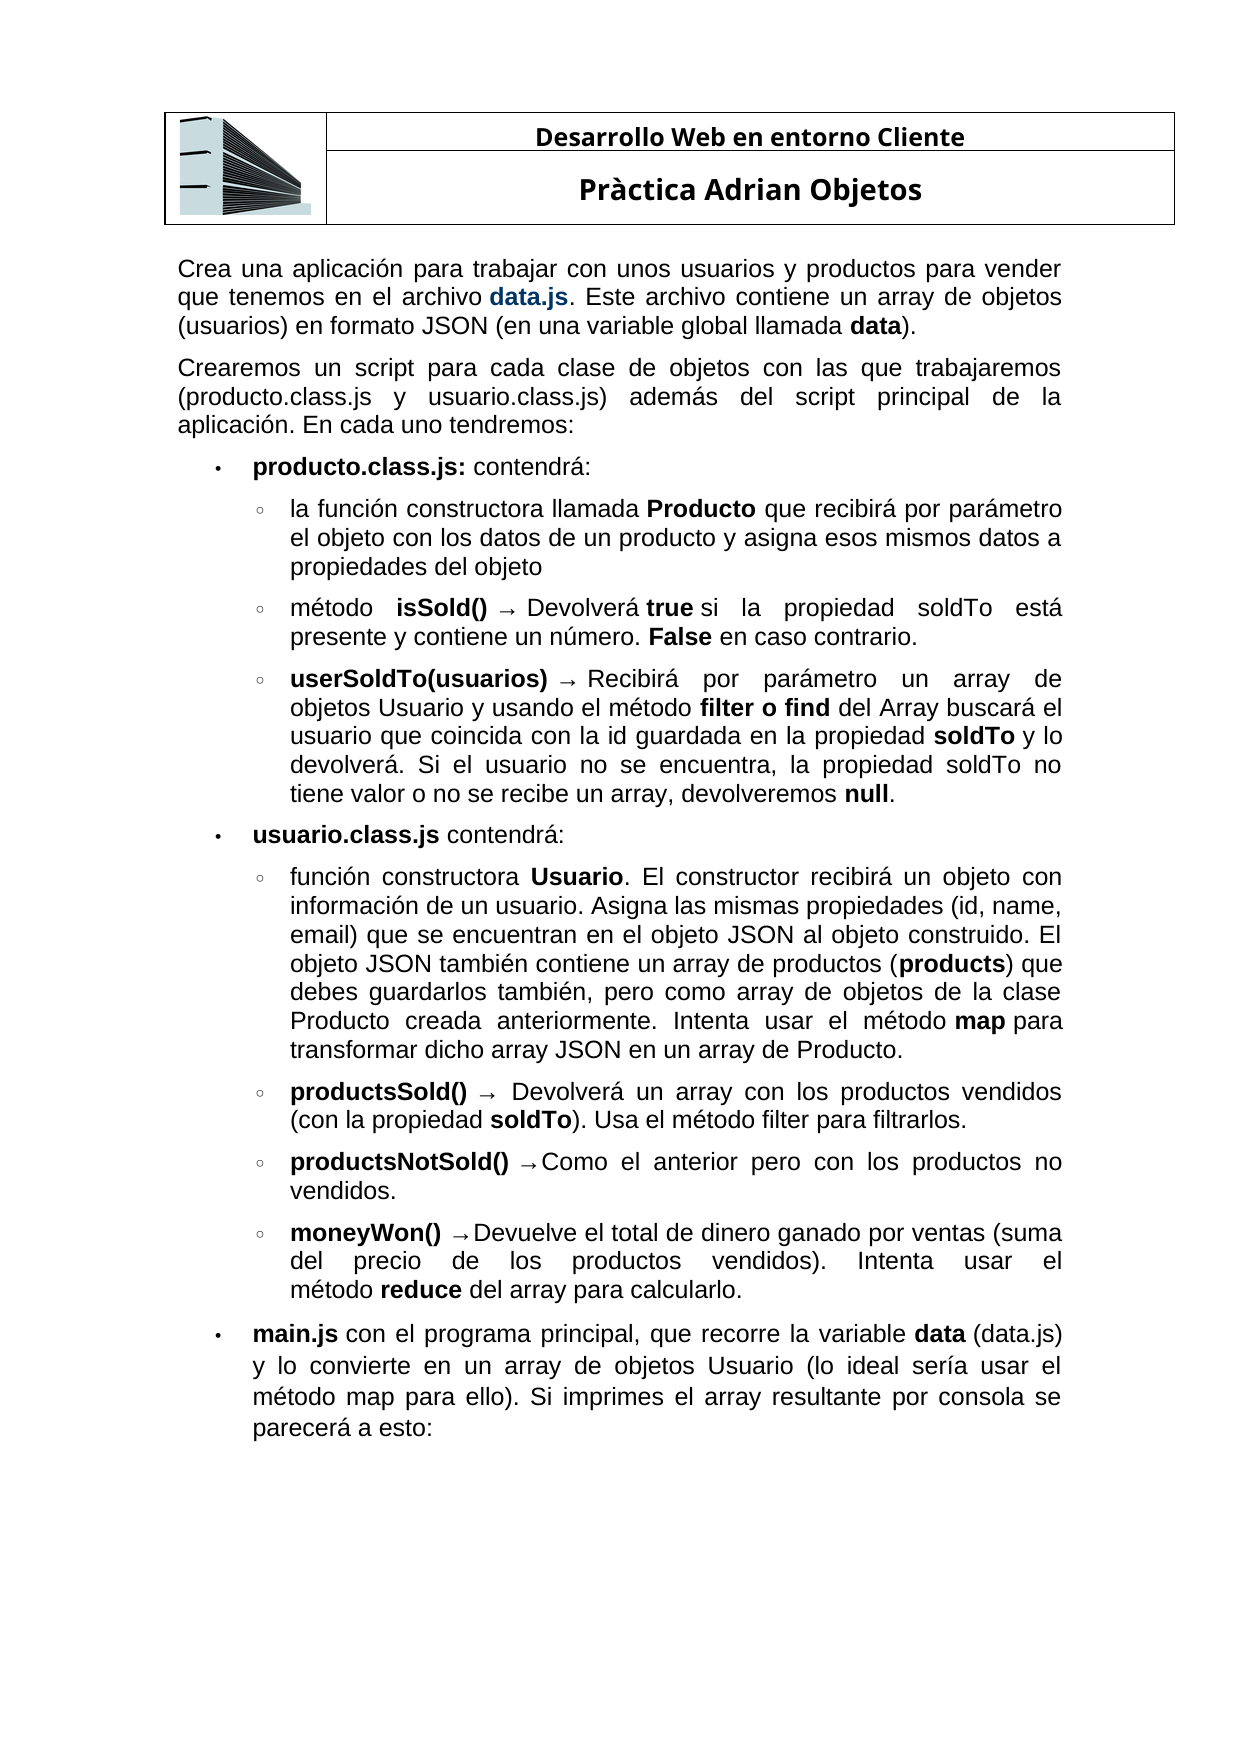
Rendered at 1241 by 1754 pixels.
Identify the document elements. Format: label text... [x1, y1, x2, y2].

table_cell Pràctica Adrian Objetos [327, 151, 1174, 224]
list método isSold() → Devolverá true si la propiedad soldTo está presente y contiene un número. False en caso contrario. [252, 593, 1063, 651]
list la función constructora llamada Producto que recibirá por parámetro el objeto con los datos de un producto y asigna esos mismos datos a propiedades del objeto [252, 494, 1063, 580]
list productsSold() → Devolverá un array con los productos vendidos (con la propiedad soldTo). Usa el método filter para filtrarlos. [252, 1077, 1063, 1134]
list userSoldTo(usuarios) → Recibirá por parámetro un array de objetos Usuario y usando el método filter o find del Array buscará el usuario que coincida con la id guardada en la propiedad soldTo y lo devolverá. Si el usuario no se encuentra, la propiedad soldTo no tiene valor o no se recibe un array, devolveremos null. [252, 664, 1063, 807]
table_header Desarrollo Web en entorno Cliente [327, 113, 1174, 150]
table_header [166, 113, 326, 224]
list función constructora Usuario. El constructor recibirá un objeto con información de un usuario. Asigna las mismas propiedades (id, name, email) que se encuentran en el objeto JSON al objeto construido. El objeto JSON también contiene un array de productos (products) que debes guardarlos también, pero como array de objetos de la clase Producto creada anteriormente. Intenta usar el método map para transformar dicho array JSON en un array de Producto. [252, 862, 1063, 1063]
list moneyWon() →Devuelve el total de dinero ganado por ventas (suma del precio de los productos vendidos). Intenta usar el método reduce del array para calcularlo. [252, 1218, 1063, 1304]
list productsNotSold() →Como el anterior pero con los productos no vendidos. [252, 1147, 1063, 1204]
text Crearemos un script para cada clase de objetos con las que trabajaremos (producto.class.js y usuario.class.js) además del script principal de la aplicación. En cada uno tendremos: [177, 353, 1063, 439]
list usuario.class.js contendrá: [215, 821, 1063, 849]
list producto.class.js: contendrá: [215, 452, 1063, 481]
list main.js con el programa principal, que recorre la variable data (data.js) y lo convierte en un array de objetos Usuario (lo ideal sería usar el método map para ello). Si imprimes el array resultante por consola se parecerá a esto: [215, 1317, 1063, 1442]
text Crea una aplicación para trabajar con unos usuarios y productos para vender que tenemos en el archivo data.js. Este archivo contiene un array de objetos (usuarios) en formato JSON (en una variable global llamada data). [177, 254, 1063, 340]
picture [179, 113, 312, 215]
